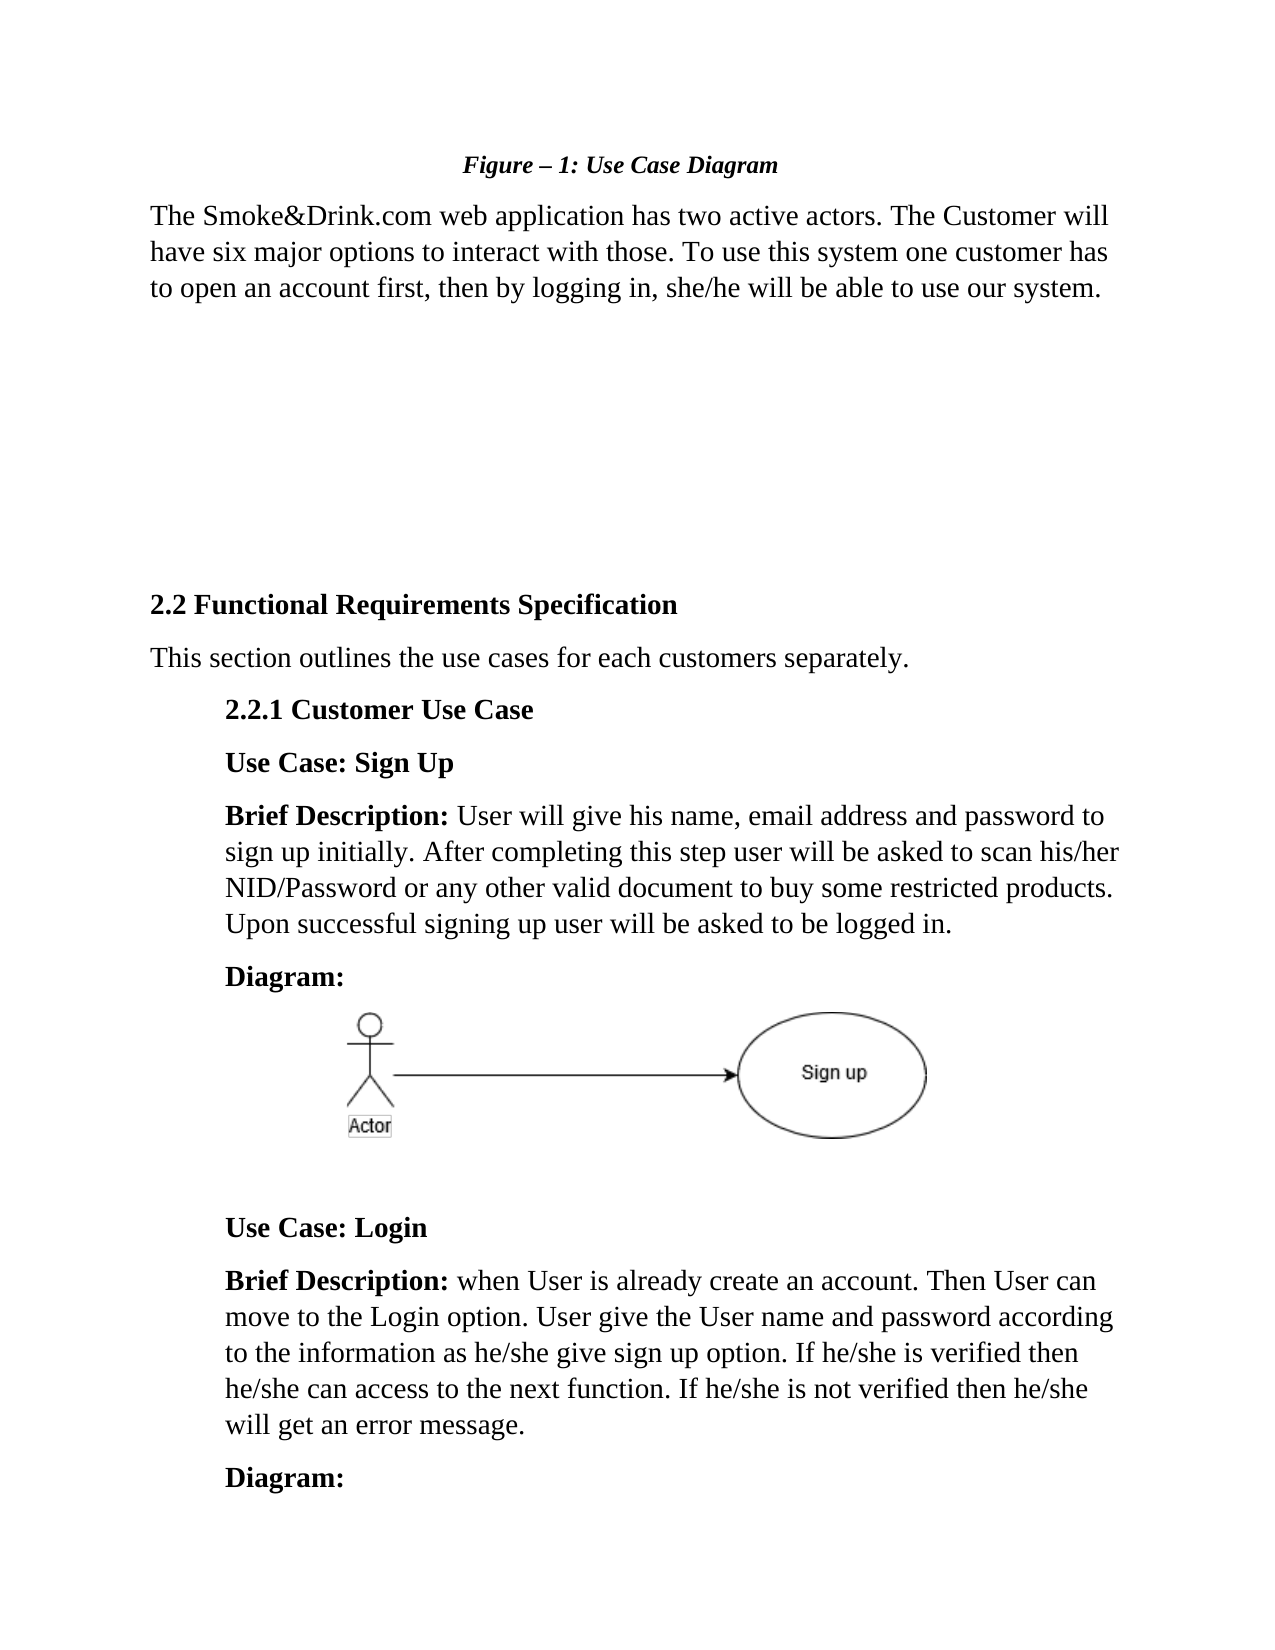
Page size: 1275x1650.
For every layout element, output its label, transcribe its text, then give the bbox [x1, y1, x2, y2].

text 2.2.1 Customer Use Case [150, 692, 1125, 726]
text Brief Description: User will give his name, email address and password to sign up initially. After completing this step user will be asked to scan his/her NID/Password or any other valid document to buy some restricted products. Upon successful signing up user will be asked to be logged in. [225, 798, 1125, 940]
text Use Case: Sign Up [150, 745, 1125, 779]
picture [346, 1012, 927, 1139]
text 2.2 Functional Requirements Specification [150, 587, 1125, 620]
text Brief Description: when User is already create an account. Then User can move to the Login option. User give the User name and password according to the information as he/she give sign up option. If he/she is verified then he/she can access to the next function. If he/she is not verified then he/she will get an error message. [225, 1263, 1125, 1441]
text The Smoke&Drink.com web application has two active actors. The Customer will have six major options to interact with those. To use this system one customer has to open an account first, then by logging in, she/he will be able to use our system. [150, 198, 1125, 303]
text Diagram: [150, 959, 1125, 993]
text Use Case: Login [150, 1210, 1125, 1244]
text This section outlines the use cases for each customers separately. [150, 640, 1125, 673]
text Diagram: [150, 1460, 1125, 1494]
text Figure – 1: Use Case Diagram [150, 150, 1125, 179]
